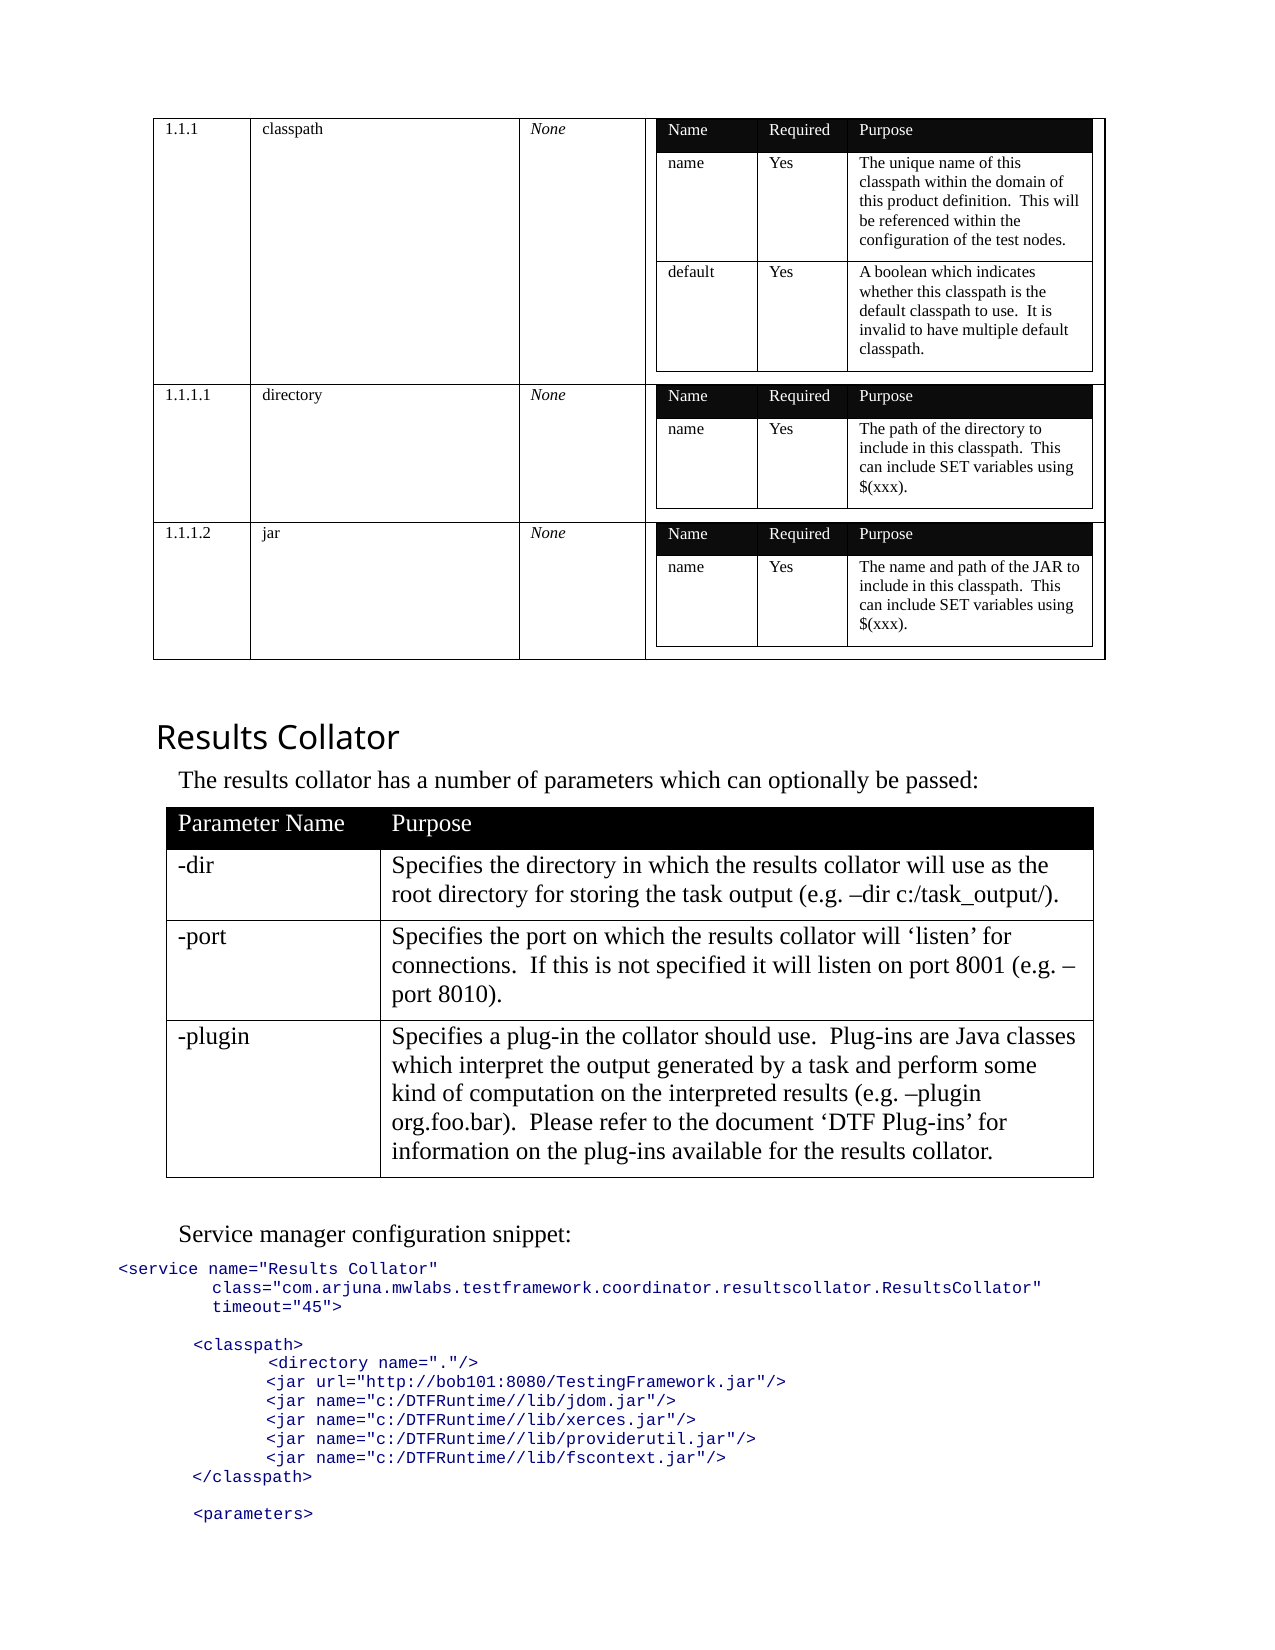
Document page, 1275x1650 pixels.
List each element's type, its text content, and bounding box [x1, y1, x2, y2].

table_cell -port [167, 921, 380, 1020]
table_cell Specifies the directory in which the results collator will use as the root directory for storing the task output (e.g. –dir c:/task_output/). [381, 850, 1093, 920]
table_cell name [657, 419, 757, 508]
text <classpath> [193, 1336, 1157, 1355]
text <jar name="c:/DTFRuntime//lib/providerutil.jar"/> [118, 1431, 1157, 1449]
table_cell directory [251, 385, 519, 522]
text <parameters> [118, 1506, 1157, 1525]
table_cell Yes [758, 262, 847, 371]
table_cell The path of the directory to include in this classpath. This can include SET variables using $(xxx). [848, 419, 1092, 508]
table_header Name [657, 524, 757, 555]
table_cell 1.1.1.2 [154, 523, 250, 659]
table_cell 1.1.1 [154, 119, 250, 384]
table_cell [646, 385, 1104, 522]
text <directory name="."/> [193, 1355, 1157, 1374]
text <jar url="http://bob101:8080/TestingFramework.jar"/> [118, 1374, 1157, 1393]
table_cell -plugin [167, 1021, 380, 1177]
text <service name="Results Collator" class="com.arjuna.mwlabs.testframework.coordinator.resultscollator.ResultsCollator" timeout="45"> [118, 1261, 1157, 1317]
table_cell The unique name of this classpath within the domain of this product definition. This will be referenced within the configuration of the test nodes. [848, 153, 1092, 261]
table_cell Yes [758, 153, 847, 261]
text <jar name="c:/DTFRuntime//lib/xerces.jar"/> [118, 1412, 1157, 1431]
text <jar name="c:/DTFRuntime//lib/fscontext.jar"/> [118, 1449, 1157, 1468]
table_cell name [657, 153, 757, 261]
table_cell jar [251, 523, 519, 659]
table_cell classpath [251, 119, 519, 384]
table_cell The name and path of the JAR to include in this classpath. This can include SET variables using $(xxx). [848, 556, 1092, 646]
table_cell None [520, 523, 645, 659]
table_cell None [520, 119, 645, 384]
table_cell Specifies a plug-in the collator should use. Plug-ins are Java classes which interpret the output generated by a task and perform some kind of computation on the interpreted results (e.g. –plugin org.foo.bar). Please refer to the document ‘DTF Plug-ins’ for information on the plug-ins available for the results collator. [381, 1021, 1093, 1177]
table_header Purpose [848, 524, 1092, 555]
table_header Purpose [848, 120, 1092, 152]
subtitle Results Collator [156, 714, 1157, 759]
table_cell A boolean which indicates whether this classpath is the default classpath to use. It is invalid to have multiple default classpath. [848, 262, 1092, 371]
table_cell default [657, 262, 757, 371]
table_cell [646, 119, 1104, 384]
table_cell -dir [167, 850, 380, 920]
text <jar name="c:/DTFRuntime//lib/jdom.jar"/> [118, 1393, 1157, 1412]
table_header Required [758, 386, 847, 418]
table_cell None [520, 385, 645, 522]
table_header Name [657, 120, 757, 152]
text Service manager configuration snippet: [178, 1219, 1157, 1248]
table_cell [646, 523, 1104, 659]
text </classpath> [118, 1468, 1157, 1487]
table_header Purpose [848, 386, 1092, 418]
table_cell Specifies the port on which the results collator will ‘listen’ for connections. If this is not specified it will listen on port 8001 (e.g. –port 8010). [381, 921, 1093, 1020]
table_cell 1.1.1.1 [154, 385, 250, 522]
table_cell Yes [758, 419, 847, 508]
table_header Required [758, 120, 847, 152]
table_cell Yes [758, 556, 847, 646]
table_header Name [657, 386, 757, 418]
table_header Purpose [381, 808, 1093, 849]
table_header Parameter Name [167, 808, 380, 849]
table_cell name [657, 556, 757, 646]
text The results collator has a number of parameters which can optionally be passed: [178, 766, 1157, 794]
table_header Required [758, 524, 847, 555]
